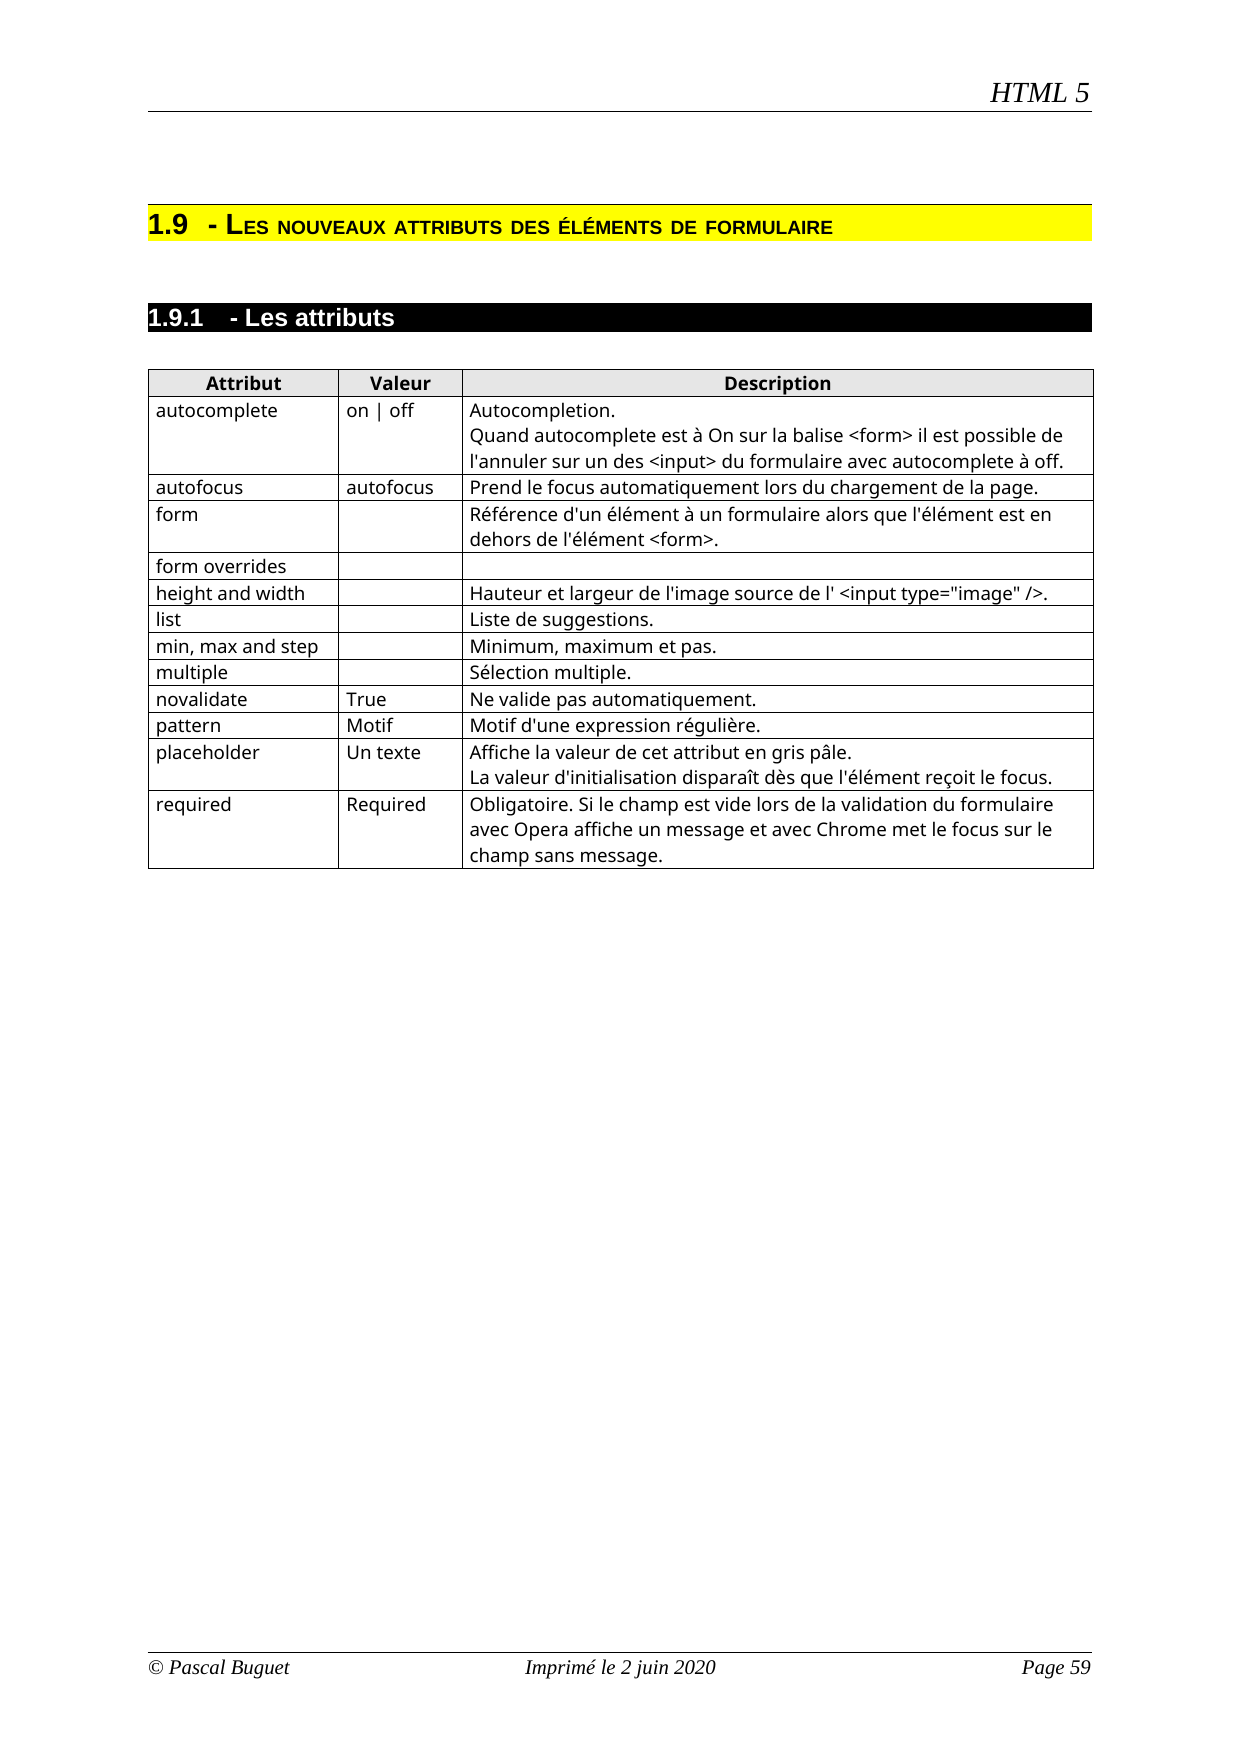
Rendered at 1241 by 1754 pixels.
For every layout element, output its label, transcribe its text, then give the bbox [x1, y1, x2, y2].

table_cell Hauteur et largeur de l'image source de l' <input type="image" />. [463, 580, 1093, 605]
table_cell Prend le focus automatiquement lors du chargement de la page. [463, 475, 1093, 500]
table_cell Référence d'un élément à un formulaire alors que l'élément est en dehors de l'élément <form>. [463, 501, 1093, 552]
table_cell Liste de suggestions. [463, 606, 1093, 632]
table_cell list [149, 606, 338, 632]
table_cell autocomplete [149, 397, 338, 473]
table_cell Autocompletion. Quand autocomplete est à On sur la balise <form> il est possible de l'annuler sur un des <input> du formulaire avec autocomplete à off. [463, 397, 1093, 473]
table_cell [339, 553, 462, 579]
table_cell True [339, 686, 462, 712]
table_cell novalidate [149, 686, 338, 712]
table_cell Minimum, maximum et pas. [463, 633, 1093, 658]
table_cell [339, 501, 462, 552]
table_header Attribut [149, 370, 338, 396]
table_cell [339, 633, 462, 658]
table_cell [463, 553, 1093, 579]
table_cell [339, 580, 462, 605]
table_cell placeholder [149, 739, 338, 790]
subtitle - Les attributs [148, 303, 1092, 332]
table_cell Obligatoire. Si le champ est vide lors de la validation du formulaire avec Opera affiche un message et avec Chrome met le focus sur le champ sans message. [463, 791, 1093, 868]
table_cell Ne valide pas automatiquement. [463, 686, 1093, 712]
table_cell Required [339, 791, 462, 868]
table_header Description [463, 370, 1093, 396]
table_cell pattern [149, 713, 338, 738]
table_cell min, max and step [149, 633, 338, 658]
table_cell Motif d'une expression régulière. [463, 713, 1093, 738]
table_cell Affiche la valeur de cet attribut en gris pâle. La valeur d'initialisation disparaît dès que l'élément reçoit le focus. [463, 739, 1093, 790]
subtitle - Les nouveaux attributs des éléments de formulaire [148, 205, 1092, 241]
table_cell on | off [339, 397, 462, 473]
table_header Valeur [339, 370, 462, 396]
table_cell form overrides [149, 553, 338, 579]
table_cell form [149, 501, 338, 552]
table_cell Sélection multiple. [463, 660, 1093, 685]
table_cell Motif [339, 713, 462, 738]
table_cell autofocus [149, 475, 338, 500]
table_cell multiple [149, 660, 338, 685]
table_cell Un texte [339, 739, 462, 790]
table_cell required [149, 791, 338, 868]
table_cell [339, 606, 462, 632]
table_cell autofocus [339, 475, 462, 500]
table_cell [339, 660, 462, 685]
table_cell height and width [149, 580, 338, 605]
